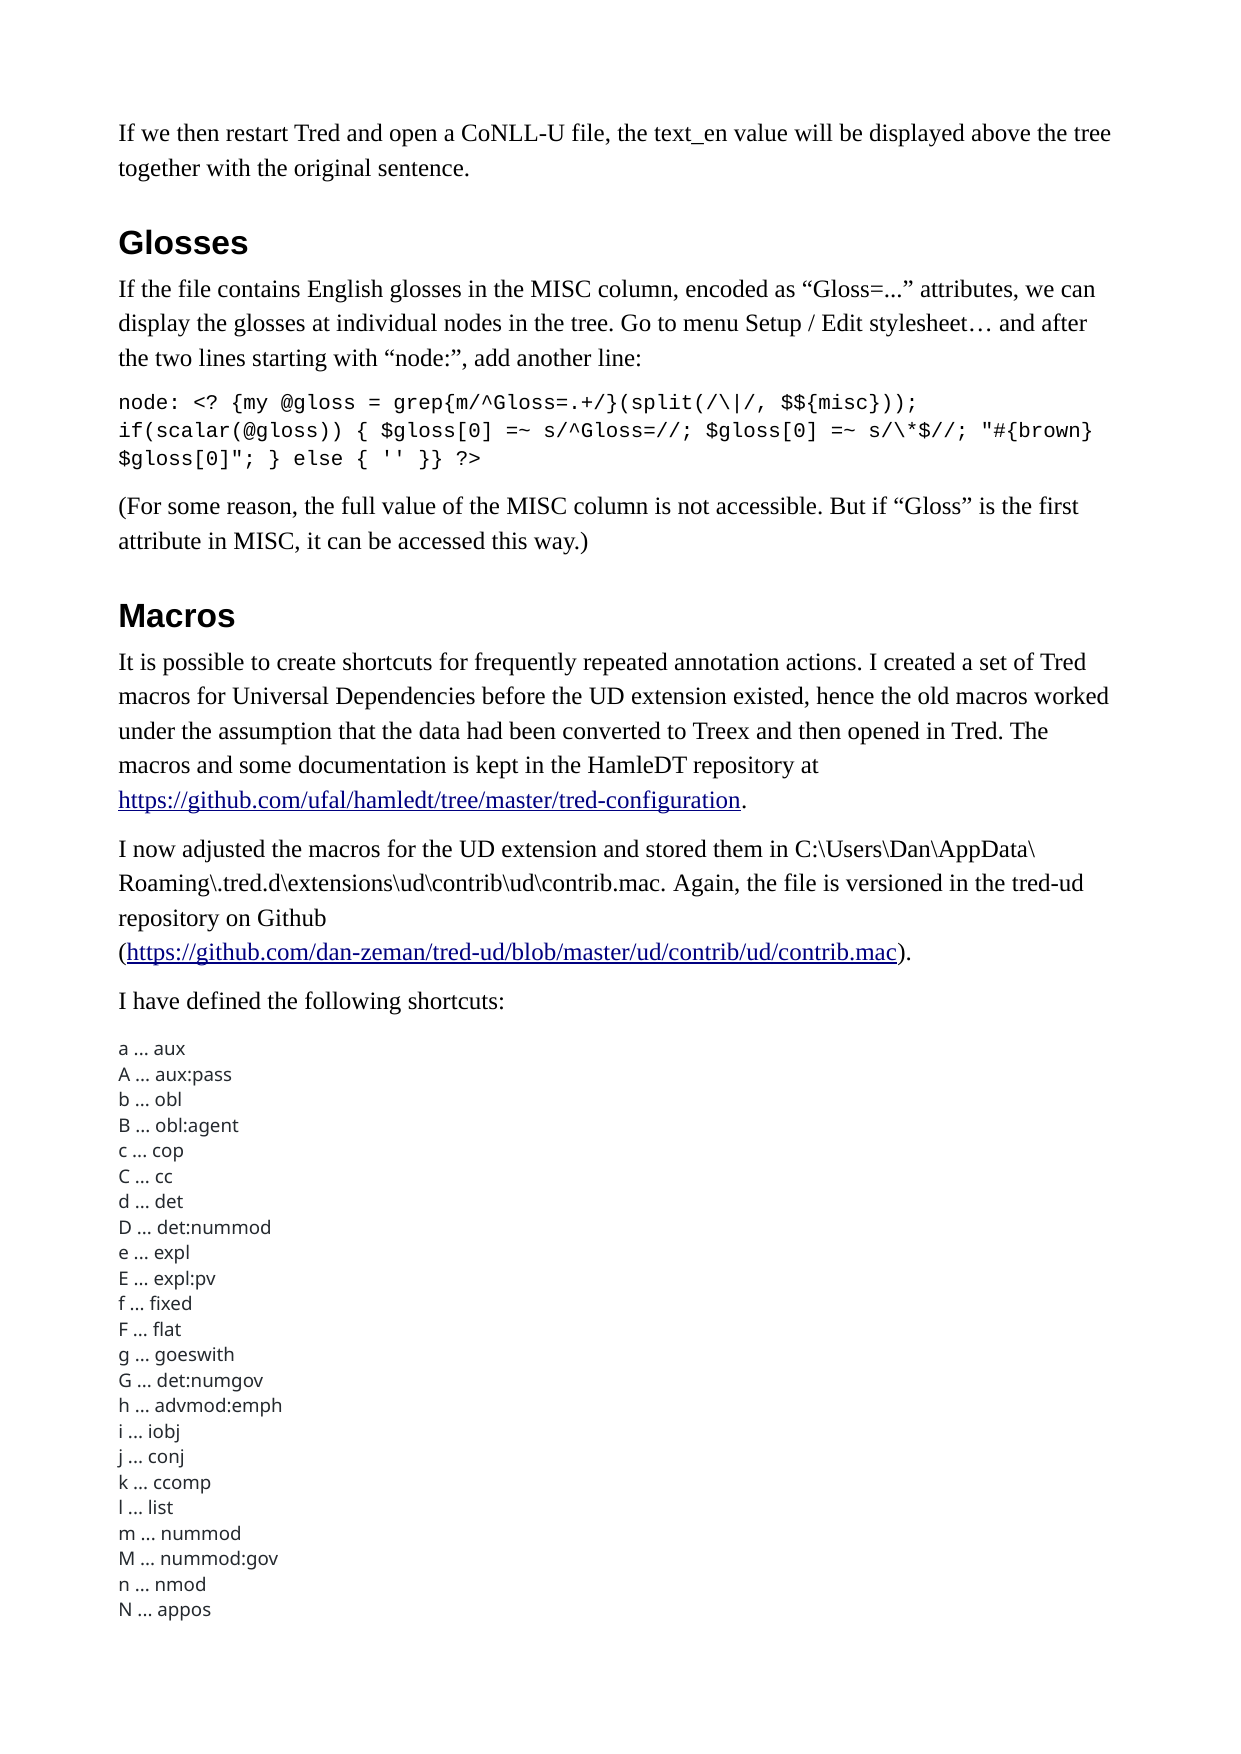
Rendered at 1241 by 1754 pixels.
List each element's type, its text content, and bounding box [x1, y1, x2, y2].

text e ... expl [118, 1239, 1122, 1265]
text E ... expl:pv [118, 1265, 1122, 1291]
text B ... obl:agent [118, 1112, 1122, 1137]
text I have defined the following shortcuts: [118, 986, 1122, 1015]
text C ... cc [118, 1163, 1122, 1188]
text m ... nummod [118, 1520, 1122, 1546]
text M ... nummod:gov [118, 1546, 1122, 1571]
text h ... advmod:emph [118, 1393, 1122, 1418]
text n ... nmod [118, 1571, 1122, 1597]
text a ... aux [118, 1035, 1122, 1061]
text i ... iobj [118, 1418, 1122, 1444]
text If the file contains English glosses in the MISC column, encoded as “Gloss=...” attributes, we can display the glosses at individual nodes in the tree. Go to menu Setup / Edit stylesheet… and after the two lines starting with “node:”, add another line: [118, 274, 1122, 371]
text f ... fixed [118, 1291, 1122, 1316]
subtitle Macros [118, 596, 1122, 634]
text k ... ccomp [118, 1469, 1122, 1495]
text D ... det:nummod [118, 1214, 1122, 1239]
text j ... conj [118, 1444, 1122, 1469]
text node: <? {my @gloss = grep{m/^Gloss=.+/}(split(/\|/, $${misc})); if(scalar(@gloss)) { $gloss[0] =~ s/^Gloss=//; $gloss[0] =~ s/\*$//; "#{brown}$gloss[0]"; } else { '' }} ?> [118, 392, 1122, 472]
subtitle Glosses [118, 222, 1122, 261]
text c ... cop [118, 1137, 1122, 1163]
text F ... flat [118, 1316, 1122, 1342]
text g ... goeswith [118, 1342, 1122, 1367]
text I now adjusted the macros for the UD extension and stored them in C:\Users\Dan\AppData\Roaming\.tred.d\extensions\ud\contrib\ud\contrib.mac. Again, the file is versioned in the tred-ud repository on Github (https://github.com/dan-zeman/tred-ud/blob/master/ud/contrib/ud/contrib.mac). [118, 834, 1122, 966]
text A ... aux:pass [118, 1061, 1122, 1086]
text l ... list [118, 1495, 1122, 1520]
text d ... det [118, 1188, 1122, 1214]
text G ... det:numgov [118, 1367, 1122, 1393]
text It is possible to create shortcuts for frequently repeated annotation actions. I created a set of Tred macros for Universal Dependencies before the UD extension existed, hence the old macros worked under the assumption that the data had been converted to Treex and then opened in Tred. The macros and some documentation is kept in the HamleDT repository at https://github.com/ufal/hamledt/tree/master/tred-configuration. [118, 647, 1122, 813]
text (For some reason, the full value of the MISC column is not accessible. But if “Gloss” is the first attribute in MISC, it can be accessed this way.) [118, 491, 1122, 554]
text b ... obl [118, 1086, 1122, 1112]
text N ... appos [118, 1597, 1122, 1622]
text If we then restart Tred and open a CoNLL-U file, the text_en value will be displayed above the tree together with the original sentence. [118, 118, 1122, 181]
